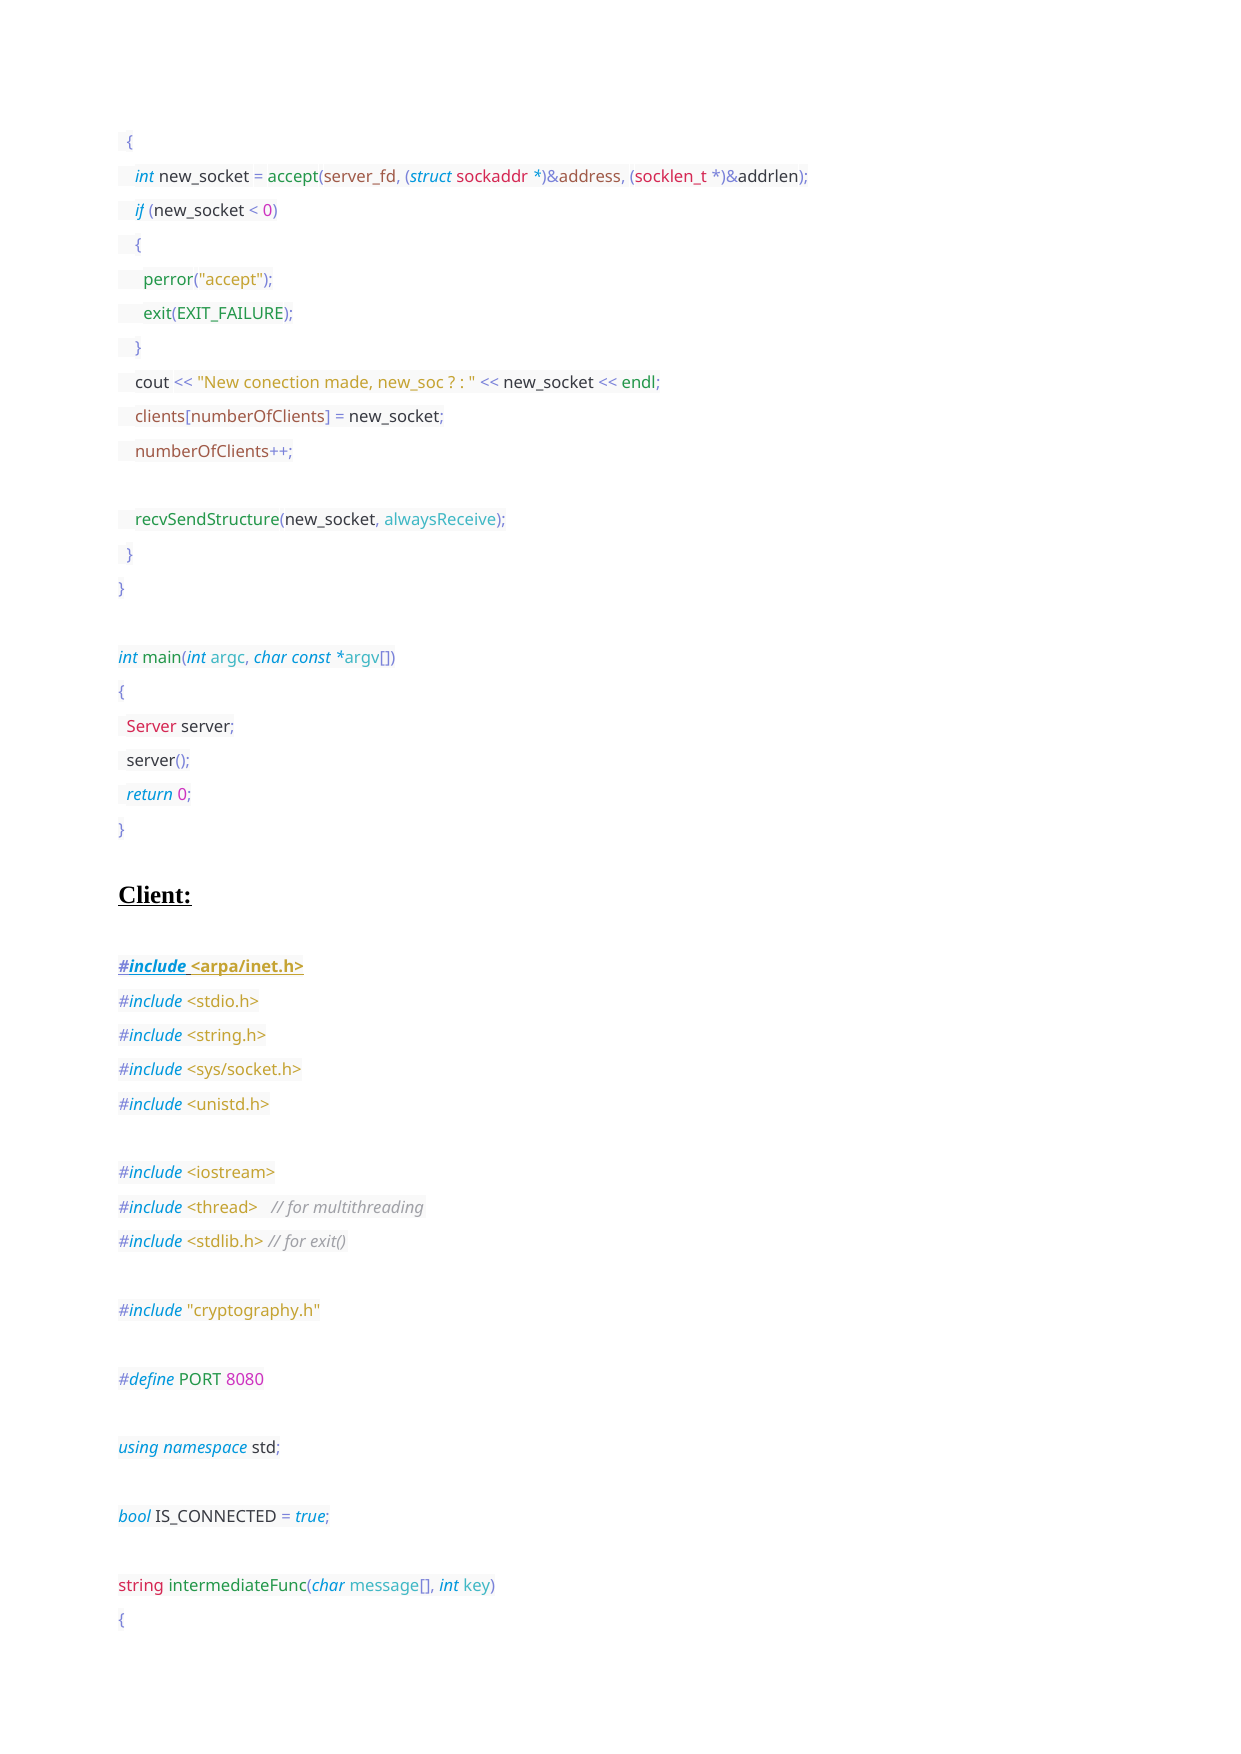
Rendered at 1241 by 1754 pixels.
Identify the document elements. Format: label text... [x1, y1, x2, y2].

text { [118, 1596, 1122, 1631]
text #include <thread> // for multithreading [118, 1184, 1122, 1218]
text #include <stdio.h> [118, 977, 1122, 1012]
text } [118, 324, 1122, 359]
text #include <iostream> [118, 1149, 1122, 1184]
text #include <arpa/inet.h> [118, 943, 1122, 977]
text bool IS_CONNECTED = true; [118, 1493, 1122, 1527]
text exit(EXIT_FAILURE); [118, 290, 1122, 324]
text { [118, 221, 1122, 256]
text { [118, 118, 1122, 152]
text #include <unistd.h> [118, 1081, 1122, 1115]
text } [118, 565, 1122, 599]
text #include "cryptography.h" [118, 1287, 1122, 1321]
text recvSendStructure(new_socket, alwaysReceive); [118, 496, 1122, 531]
text cout << "New conection made, new_soc ? : " << new_socket << endl; [118, 359, 1122, 393]
text Client: [118, 874, 1122, 909]
text clients[numberOfClients] = new_socket; [118, 393, 1122, 427]
text { [118, 668, 1122, 702]
text perror("accept"); [118, 256, 1122, 290]
text #include <stdlib.h> // for exit() [118, 1218, 1122, 1252]
text using namespace std; [118, 1424, 1122, 1459]
text string intermediateFunc(char message[], int key) [118, 1562, 1122, 1596]
text #include <sys/socket.h> [118, 1046, 1122, 1081]
text #define PORT 8080 [118, 1356, 1122, 1390]
text } [118, 806, 1122, 840]
text } [118, 531, 1122, 565]
text int main(int argc, char const *argv[]) [118, 634, 1122, 668]
text return 0; [118, 771, 1122, 806]
text if (new_socket < 0) [118, 187, 1122, 221]
text int new_socket = accept(server_fd, (struct sockaddr *)&address, (socklen_t *)&addrlen); [118, 152, 1122, 187]
text Server server; [118, 702, 1122, 737]
text numberOfClients++; [118, 427, 1122, 462]
text server(); [118, 737, 1122, 771]
text #include <string.h> [118, 1012, 1122, 1046]
